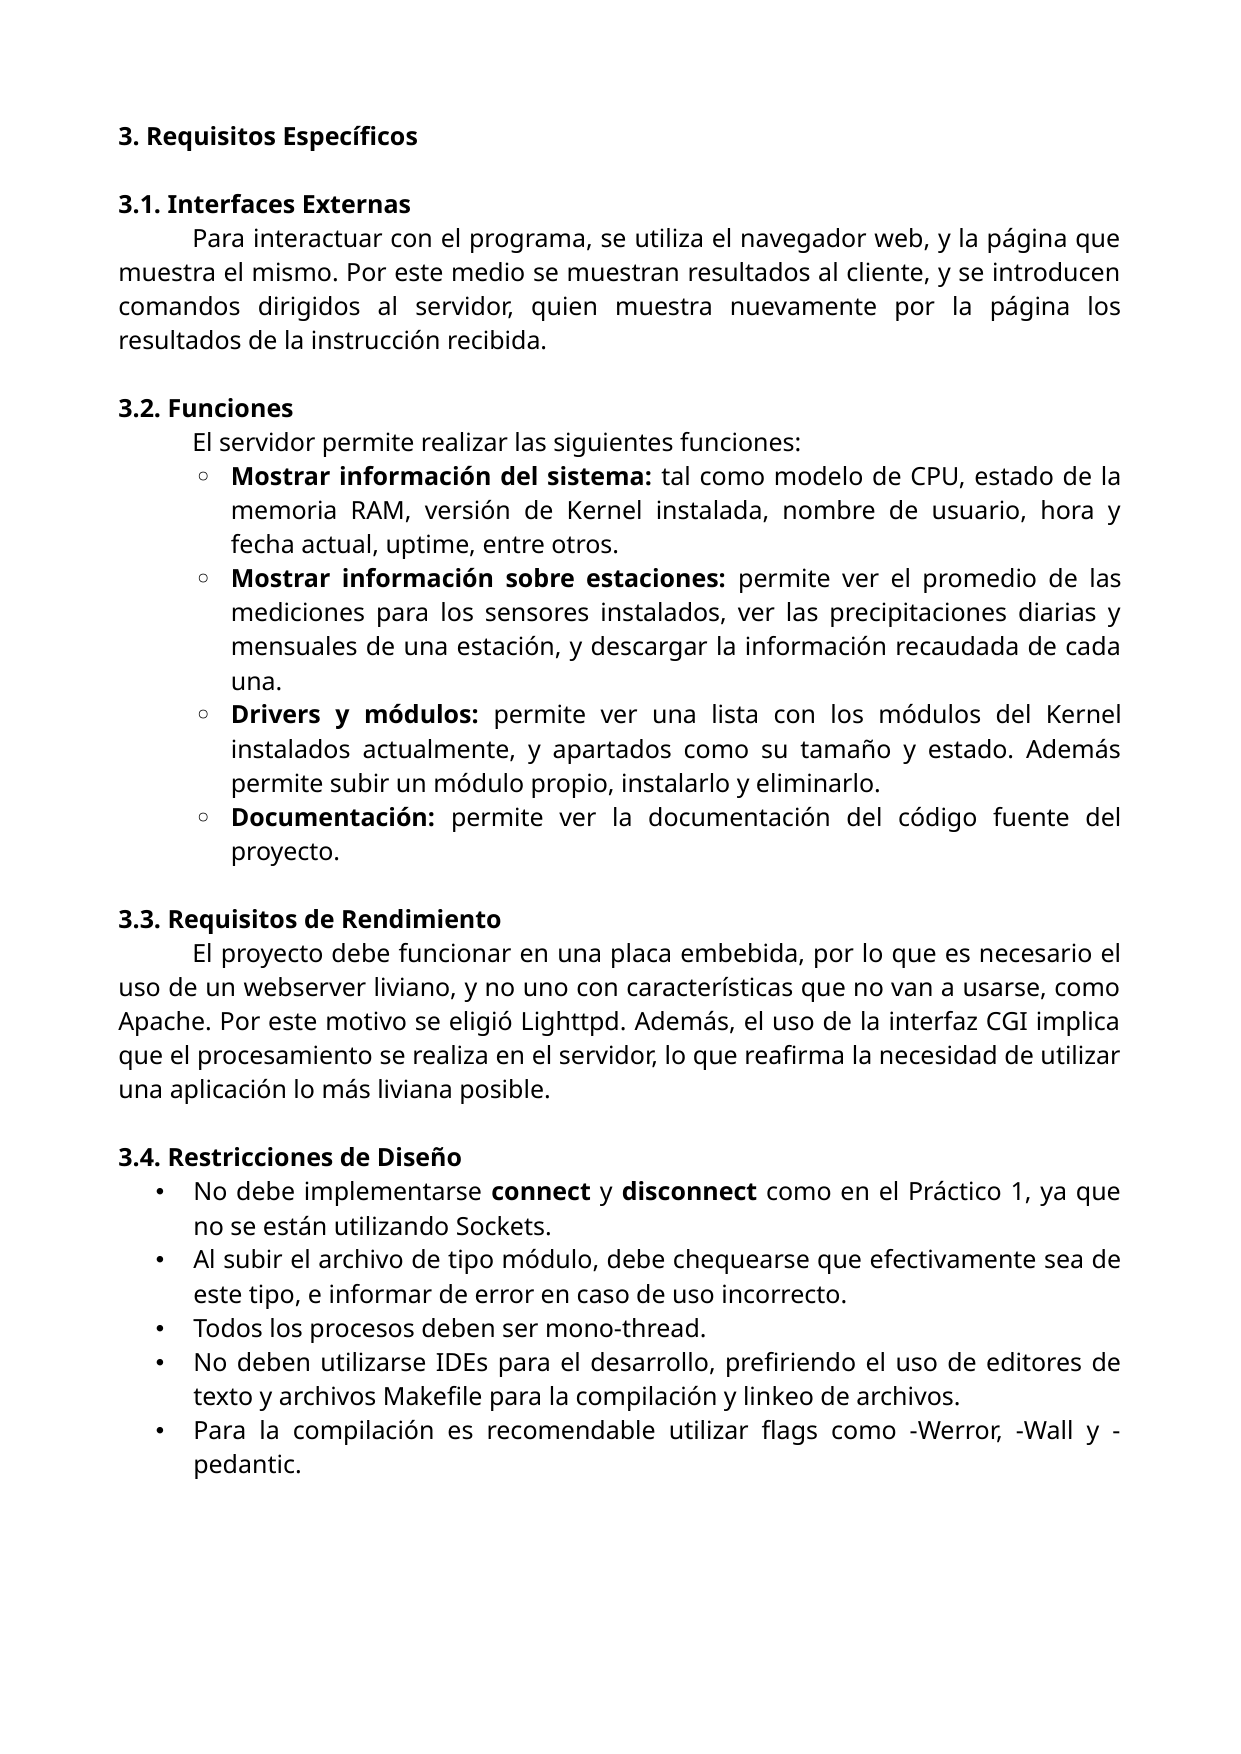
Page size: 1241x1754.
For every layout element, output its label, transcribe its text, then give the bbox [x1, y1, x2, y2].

list Documentación: permite ver la documentación del código fuente del proyecto. [193, 799, 1122, 867]
list No deben utilizarse IDEs para el desarrollo, prefiriendo el uso de editores de texto y archivos Makefile para la compilación y linkeo de archivos. [156, 1344, 1122, 1412]
list Drivers y módulos: permite ver una lista con los módulos del Kernel instalados actualmente, y apartados como su tamaño y estado. Además permite subir un módulo propio, instalarlo y eliminarlo. [193, 697, 1122, 799]
list Mostrar información sobre estaciones: permite ver el promedio de las mediciones para los sensores instalados, ver las precipitaciones diarias y mensuales de una estación, y descargar la información recaudada de cada una. [193, 561, 1122, 697]
list Mostrar información del sistema: tal como modelo de CPU, estado de la memoria RAM, versión de Kernel instalada, nombre de usuario, hora y fecha actual, uptime, entre otros. [193, 459, 1122, 561]
text 3.3. Requisitos de Rendimiento [118, 902, 1122, 936]
list No debe implementarse connect y disconnect como en el Práctico 1, ya que no se están utilizando Sockets. [156, 1174, 1122, 1242]
list Al subir el archivo de tipo módulo, debe chequearse que efectivamente sea de este tipo, e informar de error en caso de uso incorrecto. [156, 1242, 1122, 1310]
list Para la compilación es recomendable utilizar flags como -Werror, -Wall y -pedantic. [156, 1412, 1122, 1481]
text 3.1. Interfaces Externas [118, 186, 1122, 220]
list Todos los procesos deben ser mono-thread. [156, 1310, 1122, 1344]
text 3. Requisitos Específicos [118, 118, 1122, 152]
text 3.2. Funciones [118, 391, 1122, 425]
text El proyecto debe funcionar en una placa embebida, por lo que es necesario el uso de un webserver liviano, y no uno con características que no van a usarse, como Apache. Por este motivo se eligió Lighttpd. Además, el uso de la interfaz CGI implica que el procesamiento se realiza en el servidor, lo que reafirma la necesidad de utilizar una aplicación lo más liviana posible. [118, 936, 1122, 1106]
text Para interactuar con el programa, se utiliza el navegador web, y la página que muestra el mismo. Por este medio se muestran resultados al cliente, y se introducen comandos dirigidos al servidor, quien muestra nuevamente por la página los resultados de la instrucción recibida. [118, 220, 1122, 357]
text 3.4. Restricciones de Diseño [118, 1140, 1122, 1174]
text El servidor permite realizar las siguientes funciones: [118, 425, 1122, 459]
